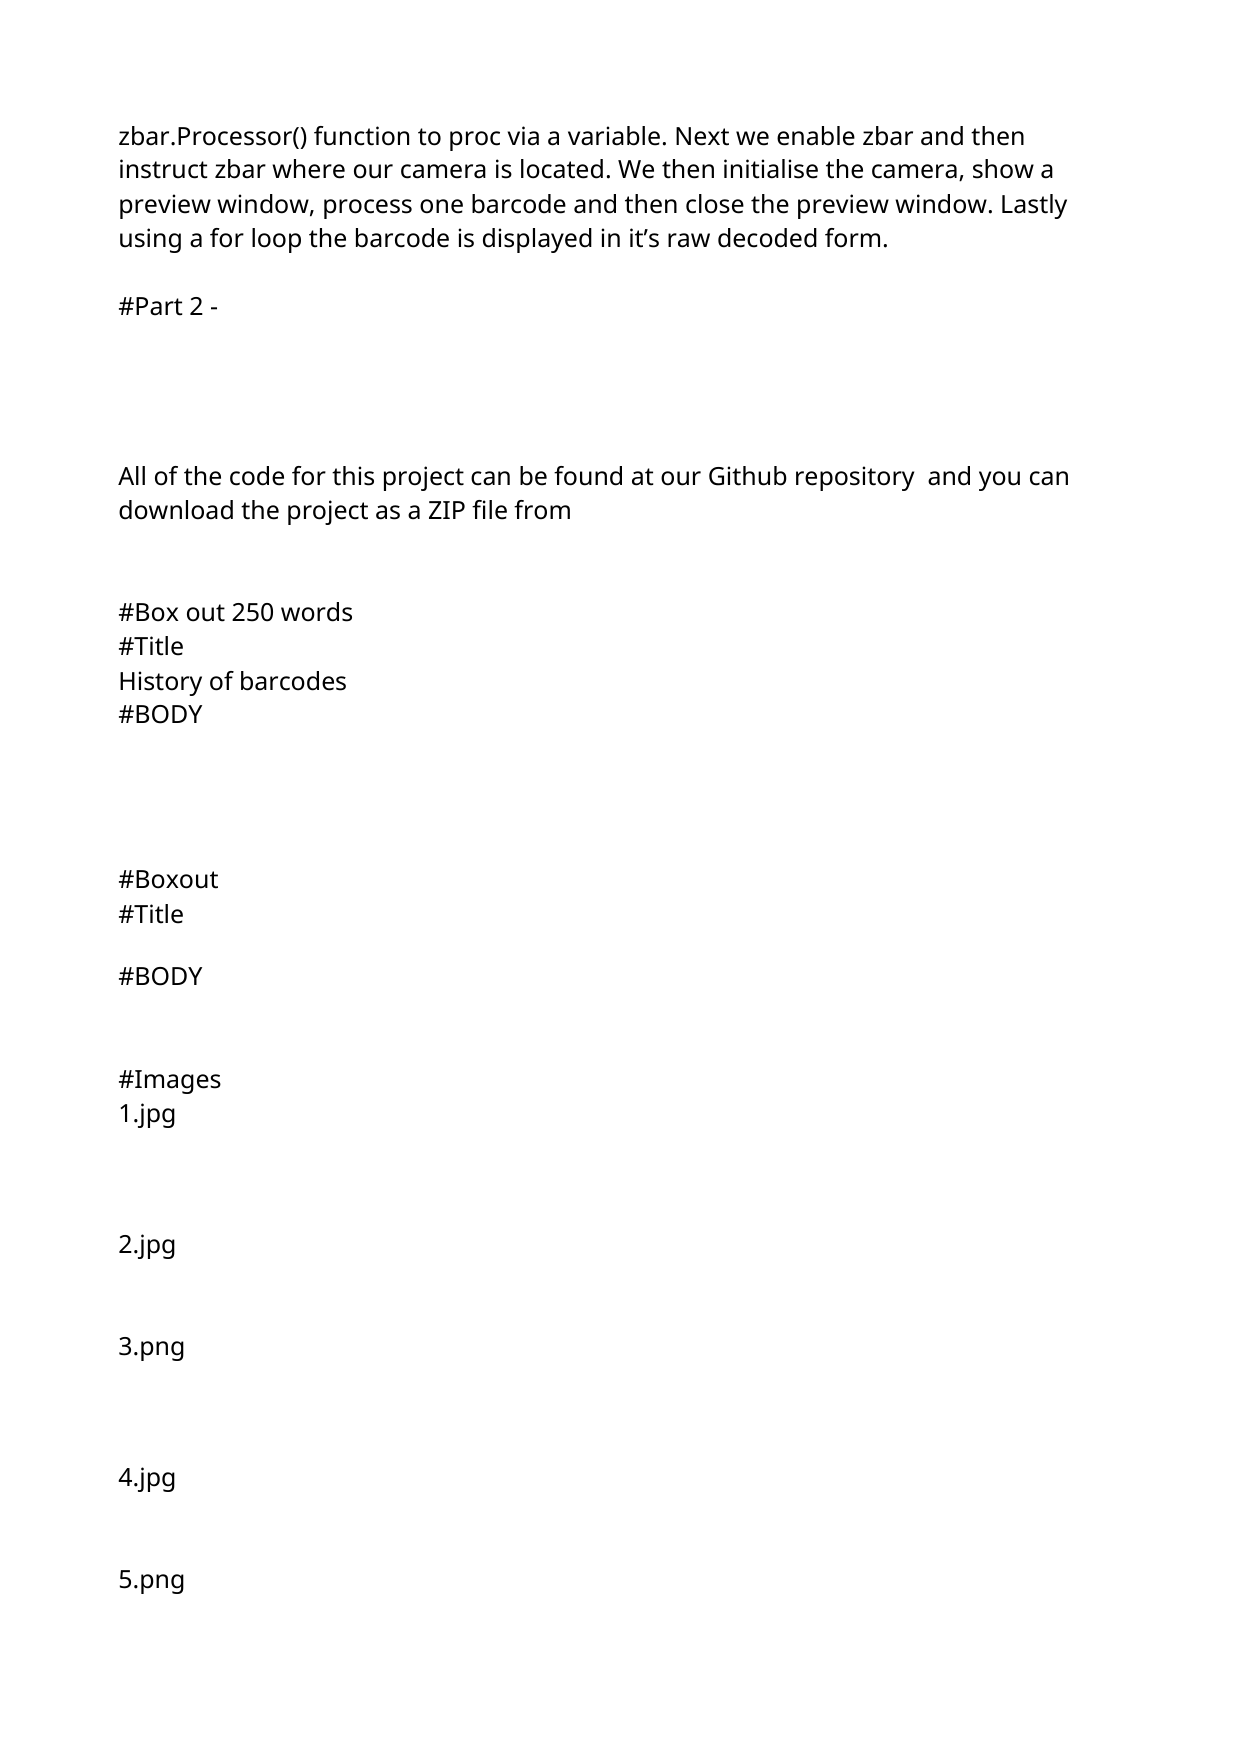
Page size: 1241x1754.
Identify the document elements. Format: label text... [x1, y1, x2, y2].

text zbar.Processor() function to proc via a variable. Next we enable zbar and then instruct zbar where our camera is located. We then initialise the camera, show a preview window, process one barcode and then close the preview window. Lastly using a for loop the barcode is displayed in it’s raw decoded form. [118, 118, 1122, 288]
text #Title [118, 896, 1122, 930]
text #Images [118, 1061, 1122, 1095]
text 3.png [118, 1328, 1122, 1362]
text History of barcodes [118, 663, 1122, 697]
text #Boxout [118, 862, 1122, 896]
text #Title [118, 629, 1122, 663]
text 5.png [118, 1562, 1122, 1596]
text #Box out 250 words [118, 595, 1122, 629]
text All of the code for this project can be found at our Github repository and you can download the project as a ZIP file from [118, 459, 1122, 527]
text #BODY [118, 959, 1122, 993]
text 4.jpg [118, 1459, 1122, 1493]
text 2.jpg [118, 1226, 1122, 1260]
text #Part 2 - [118, 288, 1122, 322]
text 1.jpg [118, 1095, 1122, 1129]
text #BODY [118, 697, 1122, 731]
